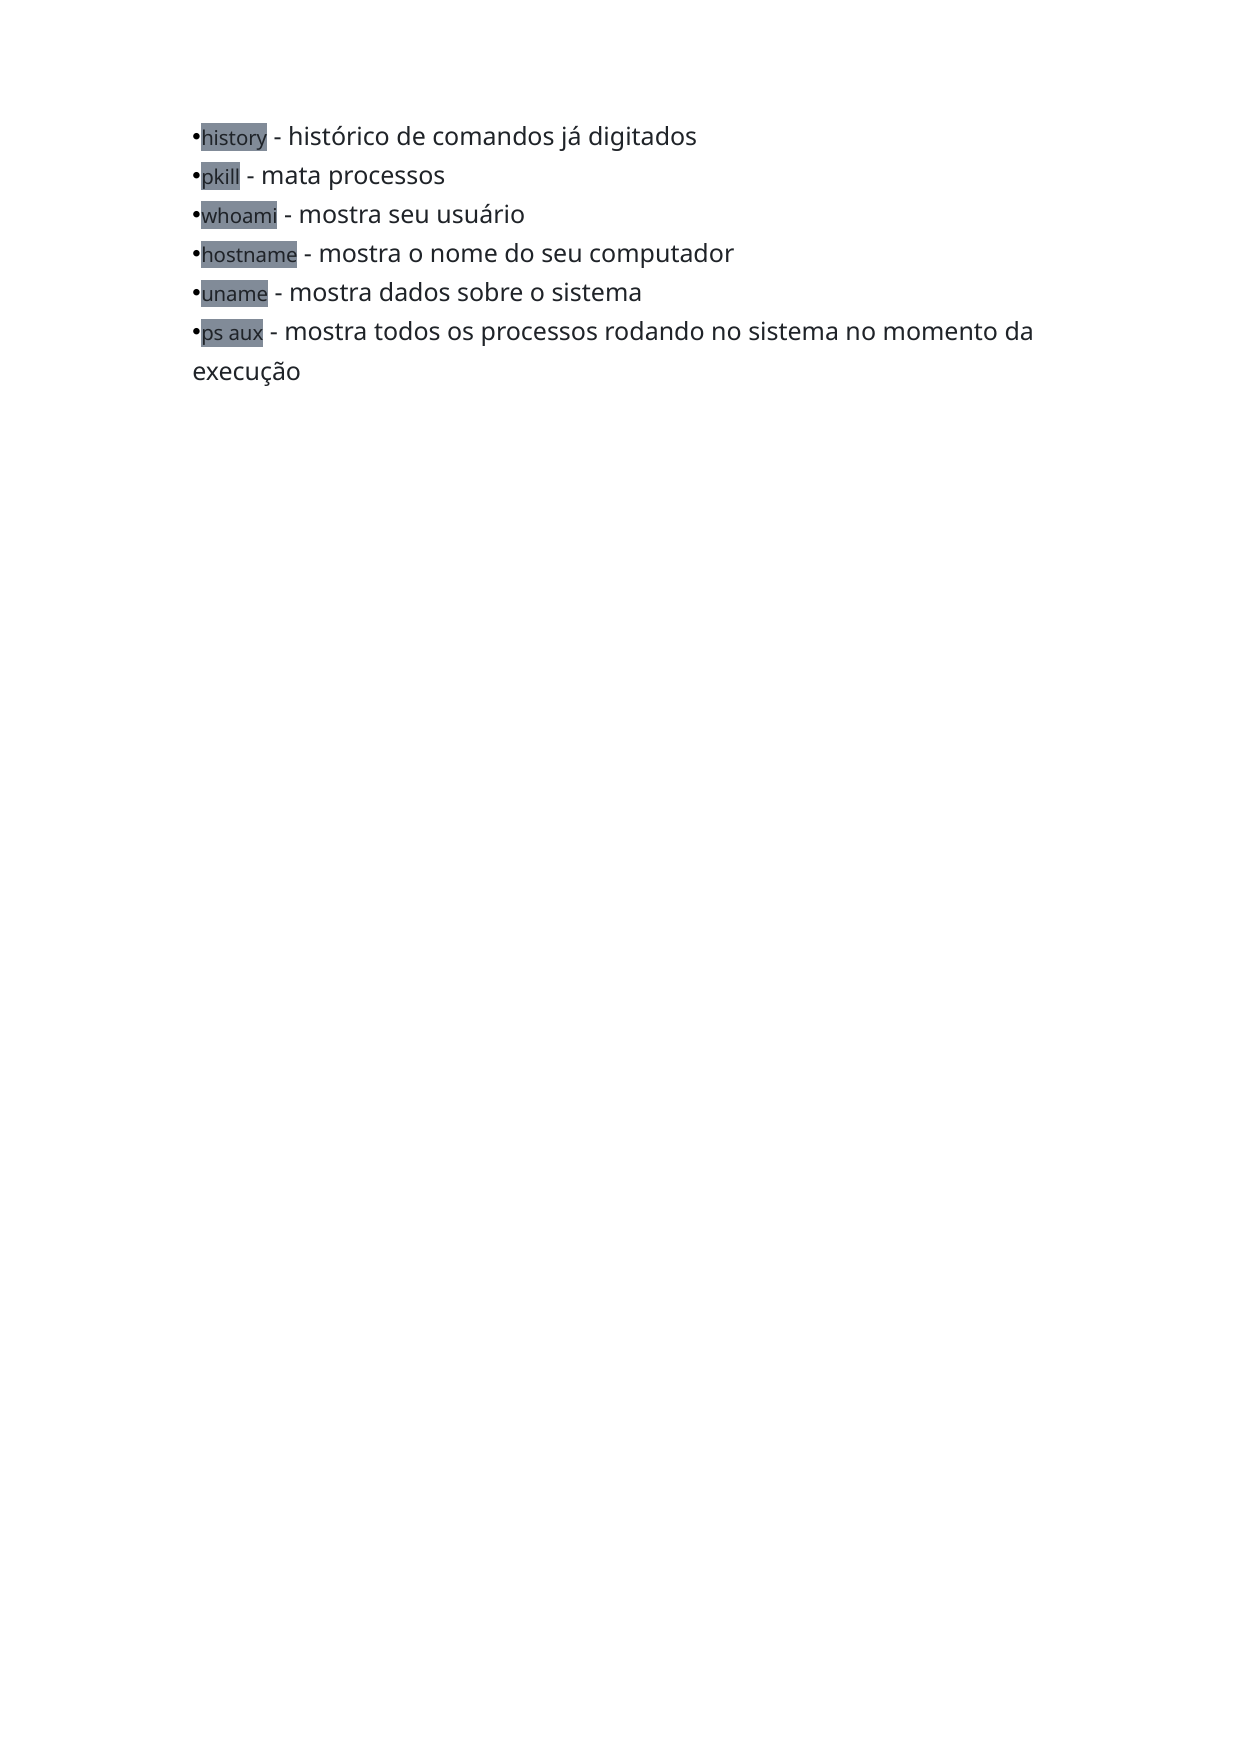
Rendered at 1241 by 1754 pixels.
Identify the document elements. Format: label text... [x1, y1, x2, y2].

list hostname - mostra o nome do seu computador [118, 236, 1122, 270]
list whoami - mostra seu usuário [118, 196, 1122, 231]
list history - histórico de comandos já digitados [118, 118, 1122, 152]
list ps aux - mostra todos os processos rodando no sistema no momento da execução [118, 314, 1122, 387]
list pkill - mata processos [118, 157, 1122, 191]
list uname - mostra dados sobre o sistema [118, 275, 1122, 309]
